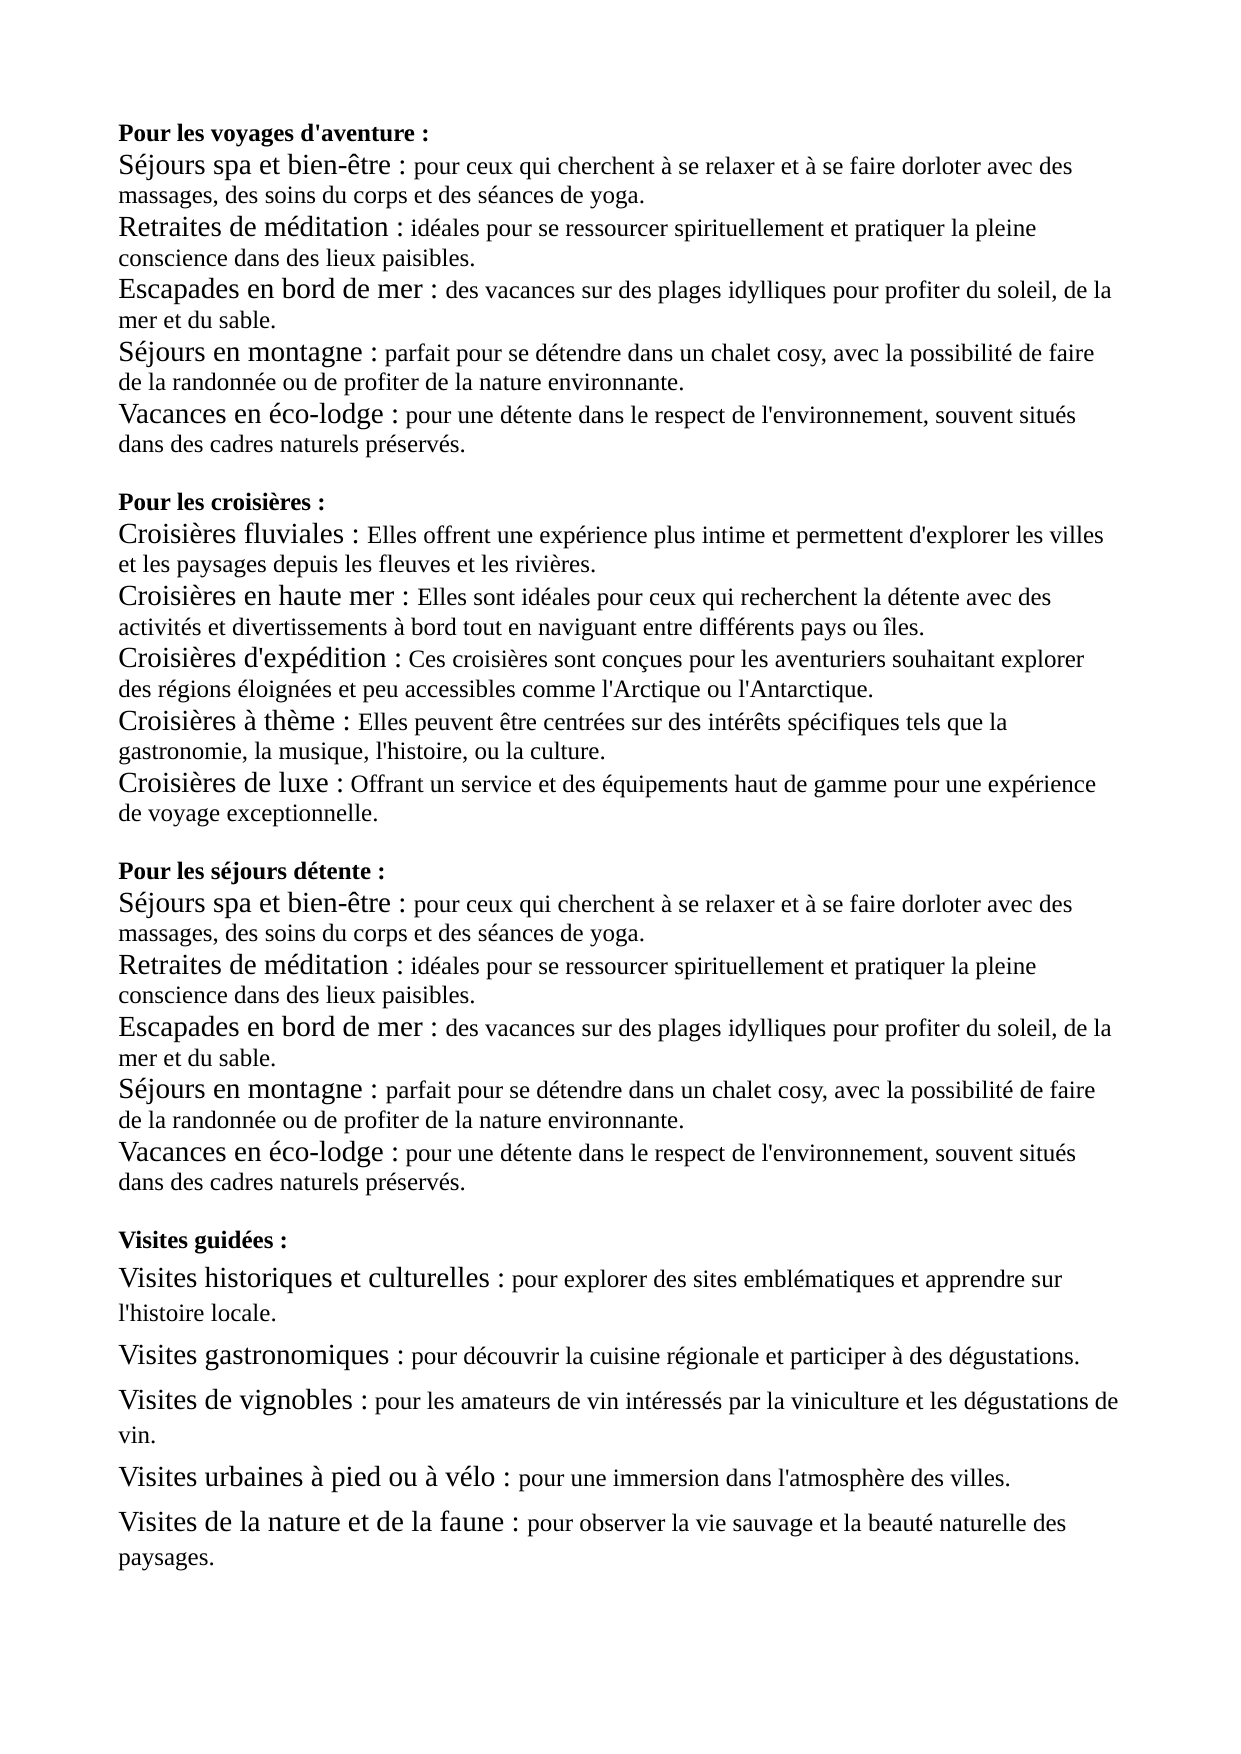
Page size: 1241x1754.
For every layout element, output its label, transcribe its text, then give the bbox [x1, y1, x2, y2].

text Croisières en haute mer : Elles sont idéales pour ceux qui recherchent la détente avec des activités et divertissements à bord tout en naviguant entre différents pays ou îles. [118, 578, 1122, 640]
text Pour les voyages d'aventure : [118, 118, 1122, 147]
text Visites historiques et culturelles : pour explorer des sites emblématiques et apprendre sur l'histoire locale. [118, 1260, 1122, 1327]
text Visites urbaines à pied ou à vélo : pour une immersion dans l'atmosphère des villes. [118, 1459, 1122, 1492]
text Visites guidées : [118, 1225, 1122, 1254]
text Séjours en montagne : parfait pour se détendre dans un chalet cosy, avec la possibilité de faire de la randonnée ou de profiter de la nature environnante. [118, 334, 1122, 396]
text Visites gastronomiques : pour découvrir la cuisine régionale et participer à des dégustations. [118, 1337, 1122, 1371]
text Retraites de méditation : idéales pour se ressourcer spirituellement et pratiquer la pleine conscience dans des lieux paisibles. [118, 209, 1122, 271]
text Visites de la nature et de la faune : pour observer la vie sauvage et la beauté naturelle des paysages. [118, 1504, 1122, 1570]
text Pour les séjours détente : Séjours spa et bien-être : pour ceux qui cherchent à se relaxer et à se faire dorloter avec des massages, des soins du corps et des séances de yoga. [118, 856, 1122, 947]
text Retraites de méditation : idéales pour se ressourcer spirituellement et pratiquer la pleine conscience dans des lieux paisibles. [118, 947, 1122, 1009]
text Croisières de luxe : Offrant un service et des équipements haut de gamme pour une expérience de voyage exceptionnelle. [118, 765, 1122, 827]
text Pour les croisières : [118, 487, 1122, 516]
text Vacances en éco-lodge : pour une détente dans le respect de l'environnement, souvent situés dans des cadres naturels préservés. [118, 1134, 1122, 1196]
text Séjours spa et bien-être : pour ceux qui cherchent à se relaxer et à se faire dorloter avec des massages, des soins du corps et des séances de yoga. [118, 147, 1122, 209]
text Escapades en bord de mer : des vacances sur des plages idylliques pour profiter du soleil, de la mer et du sable. [118, 271, 1122, 334]
text Croisières d'expédition : Ces croisières sont conçues pour les aventuriers souhaitant explorer des régions éloignées et peu accessibles comme l'Arctique ou l'Antarctique. [118, 640, 1122, 703]
text Escapades en bord de mer : des vacances sur des plages idylliques pour profiter du soleil, de la mer et du sable. [118, 1009, 1122, 1072]
text Vacances en éco-lodge : pour une détente dans le respect de l'environnement, souvent situés dans des cadres naturels préservés. [118, 396, 1122, 458]
text Croisières à thème : Elles peuvent être centrées sur des intérêts spécifiques tels que la gastronomie, la musique, l'histoire, ou la culture. [118, 703, 1122, 765]
text Visites de vignobles : pour les amateurs de vin intéressés par la viniculture et les dégustations de vin. [118, 1382, 1122, 1448]
text Séjours en montagne : parfait pour se détendre dans un chalet cosy, avec la possibilité de faire de la randonnée ou de profiter de la nature environnante. [118, 1072, 1122, 1134]
text Croisières fluviales : Elles offrent une expérience plus intime et permettent d'explorer les villes et les paysages depuis les fleuves et les rivières. [118, 516, 1122, 578]
